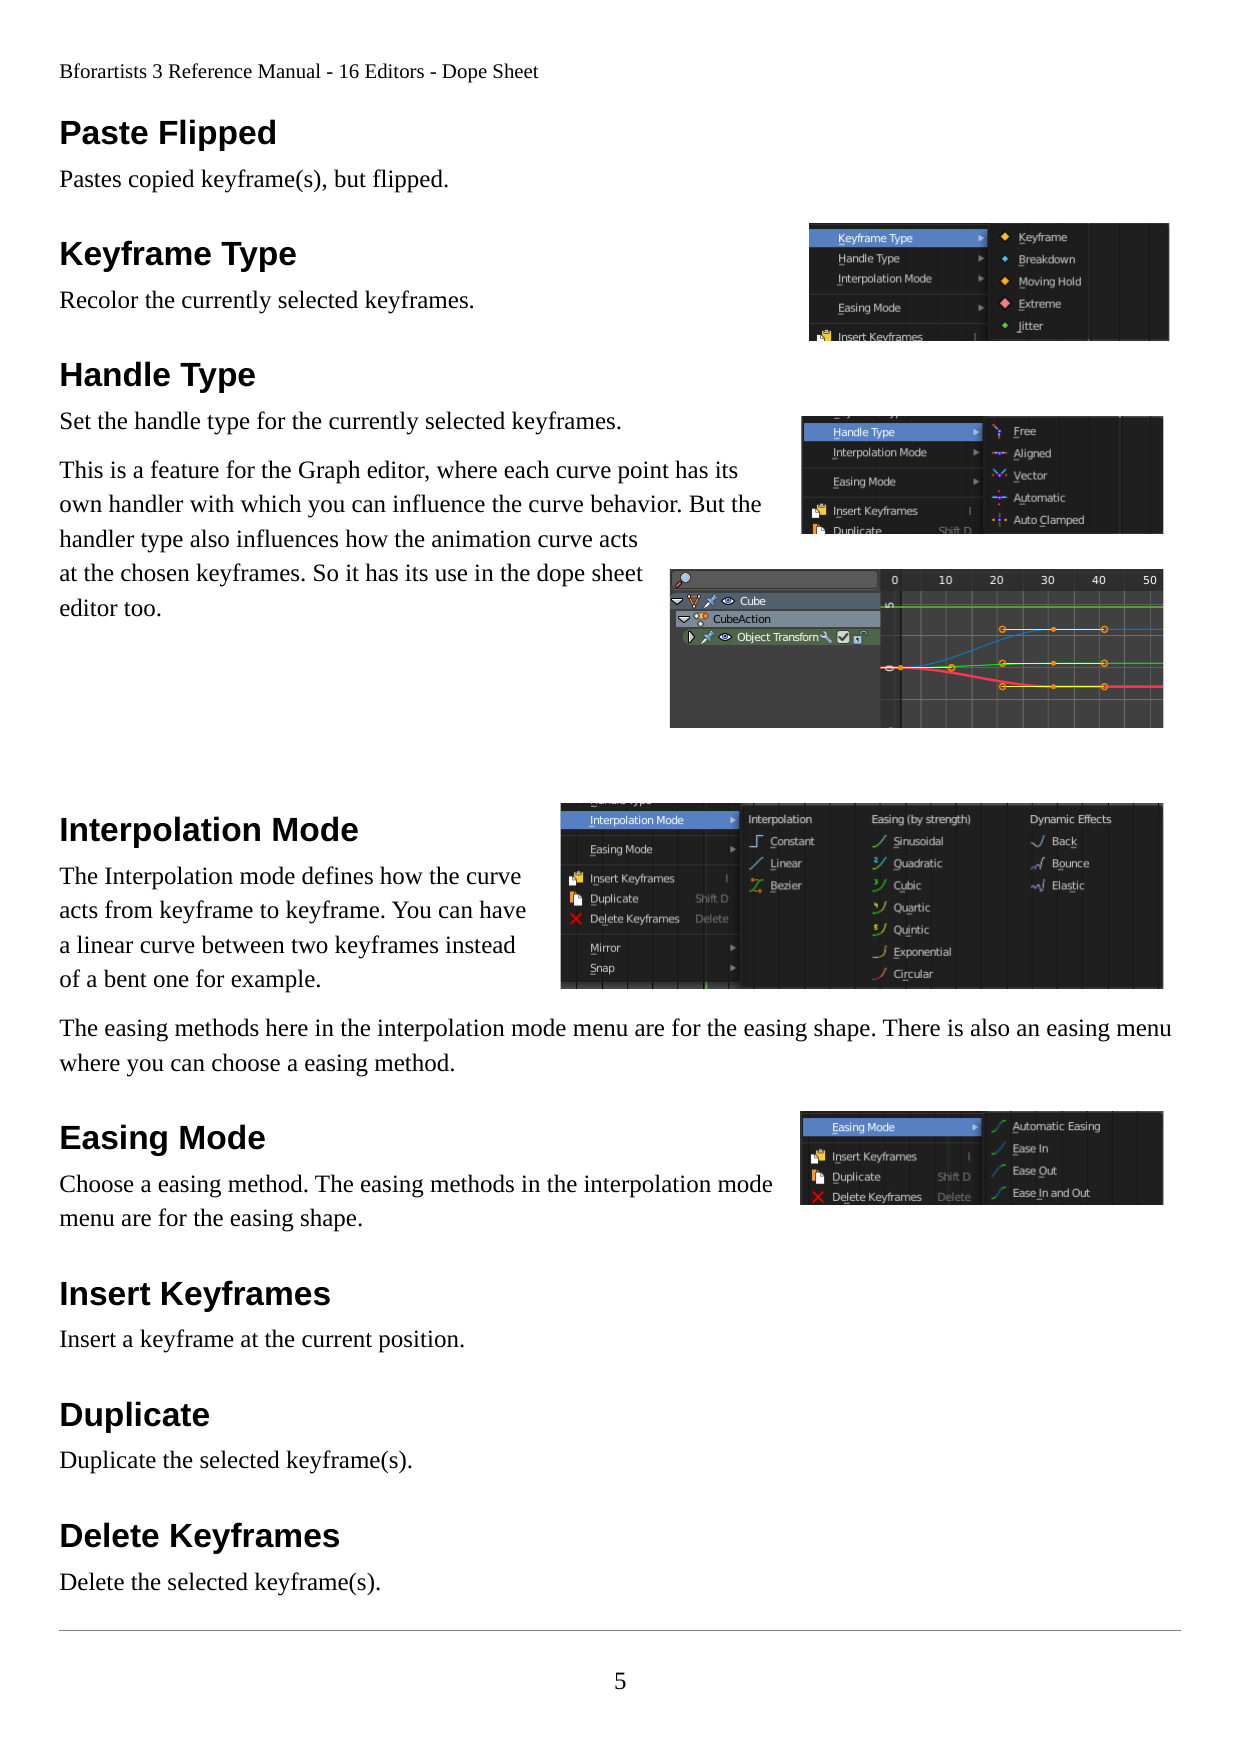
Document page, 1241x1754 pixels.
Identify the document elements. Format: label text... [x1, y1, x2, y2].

subtitle Keyframe Type [59, 234, 809, 272]
subtitle [1164, 810, 1181, 848]
text Duplicate the selected keyframe(s). [59, 1446, 1181, 1474]
subtitle [1164, 1118, 1181, 1157]
subtitle Delete Keyframes [59, 1516, 1181, 1554]
picture [560, 803, 1164, 989]
subtitle Insert Keyframes [59, 1273, 1181, 1312]
picture [809, 223, 1170, 341]
subtitle [1170, 234, 1181, 272]
text Delete the selected keyframe(s). [59, 1567, 1181, 1595]
text This is a feature for the Graph editor, where each curve point has its own handler with which you can influence the curve behavior. But the handler type also influences how the animation curve acts at the chosen keyframes. So it has its use in the dope sheet editor too. [59, 455, 1181, 622]
text Set the handle type for the currently selected keyframes. [59, 406, 1181, 434]
subtitle Easing Mode [59, 1118, 800, 1157]
text Pastes copied keyframe(s), but flipped. [59, 164, 1181, 192]
text Recolor the currently selected keyframes. [59, 285, 809, 313]
text Choose a easing method. The easing methods in the interpolation mode menu are for the easing shape. [59, 1169, 1181, 1232]
subtitle Duplicate [59, 1394, 1181, 1433]
subtitle Interpolation Mode [59, 810, 560, 848]
picture [801, 416, 1164, 534]
picture [800, 1111, 1164, 1205]
text The easing methods here in the interpolation mode menu are for the easing shape. There is also an easing menu where you can choose a easing method. [59, 1013, 1181, 1077]
subtitle Handle Type [59, 355, 1181, 393]
picture [669, 569, 1164, 728]
text Insert a keyframe at the current position. [59, 1324, 1181, 1353]
subtitle Paste Flipped [59, 113, 1181, 151]
text The Interpolation mode defines how the curve acts from keyframe to keyframe. You can have a linear curve between two keyframes instead of a bent one for example. [59, 861, 1181, 993]
